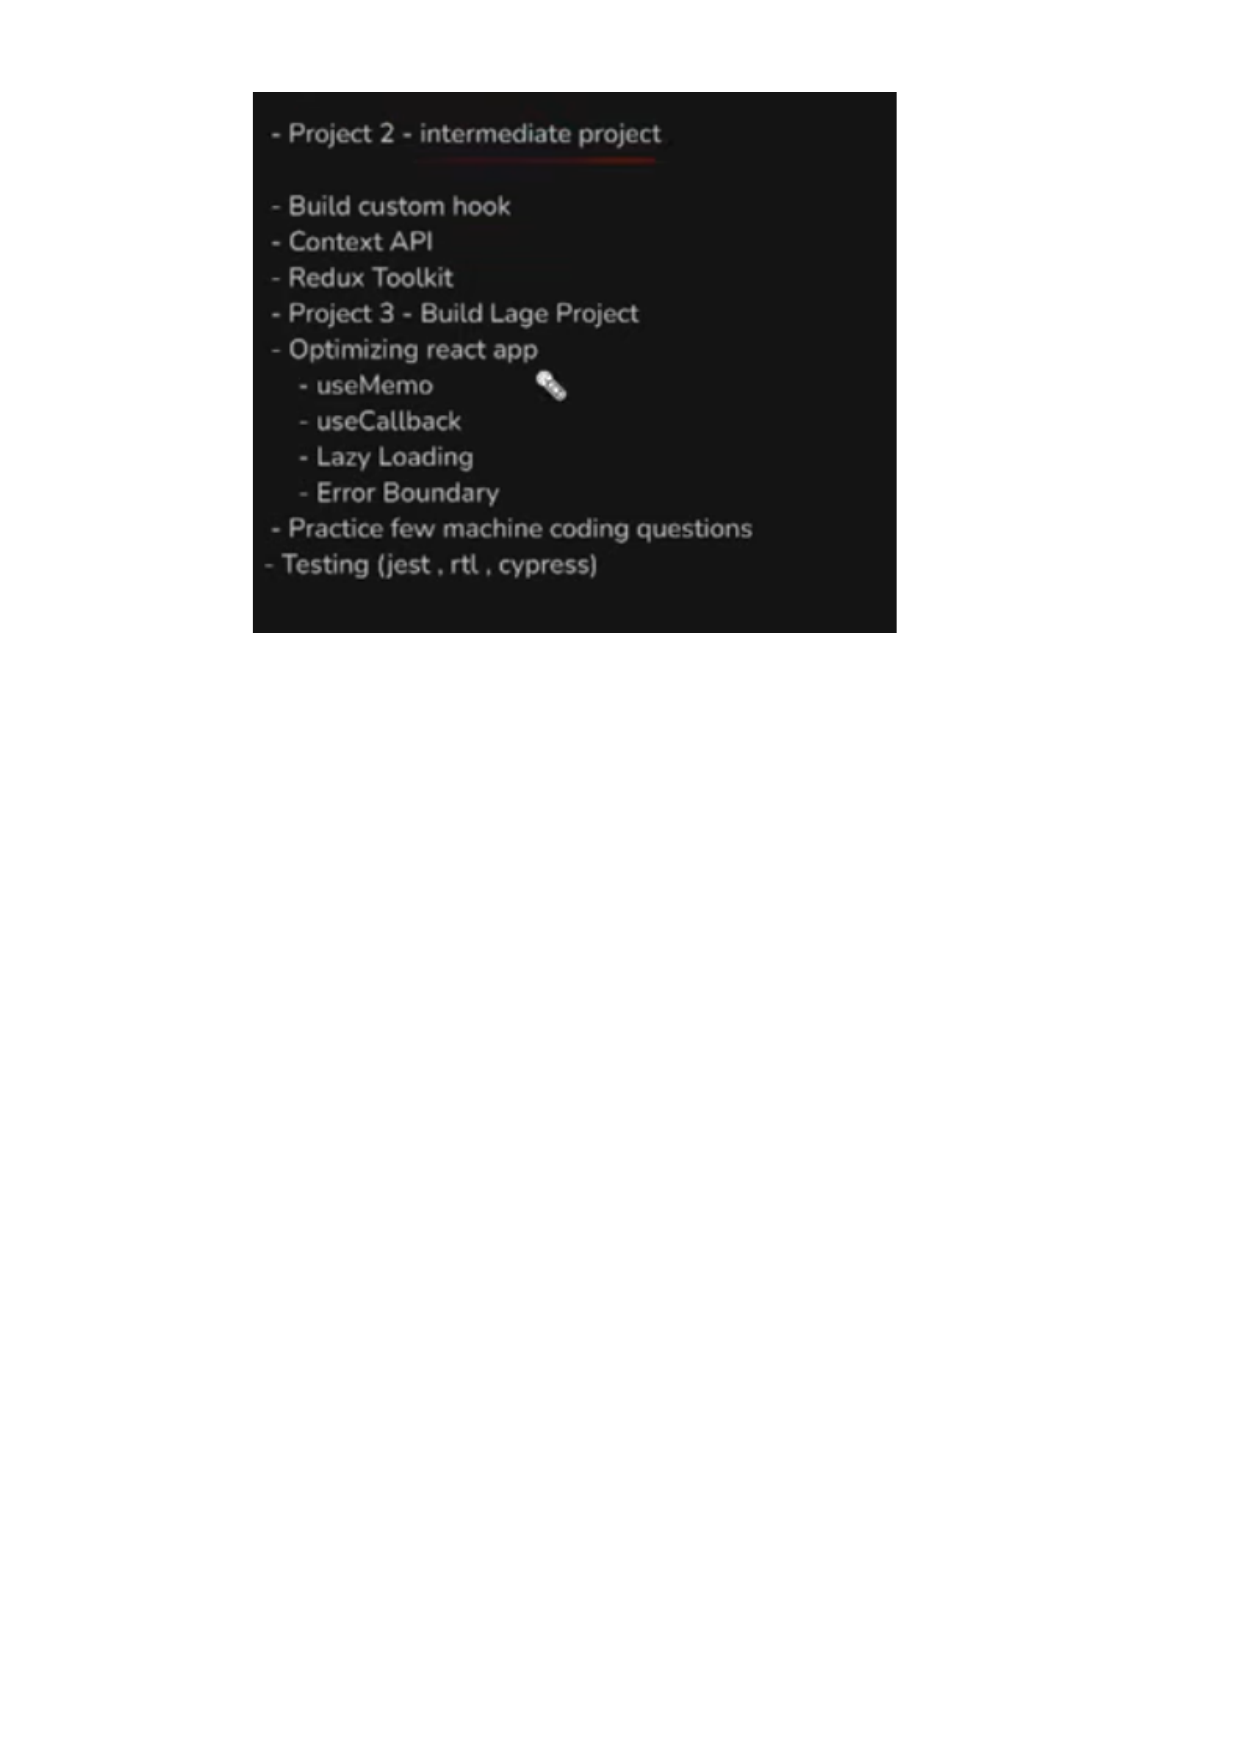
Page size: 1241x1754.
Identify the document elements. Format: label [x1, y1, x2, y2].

picture [252, 92, 897, 633]
